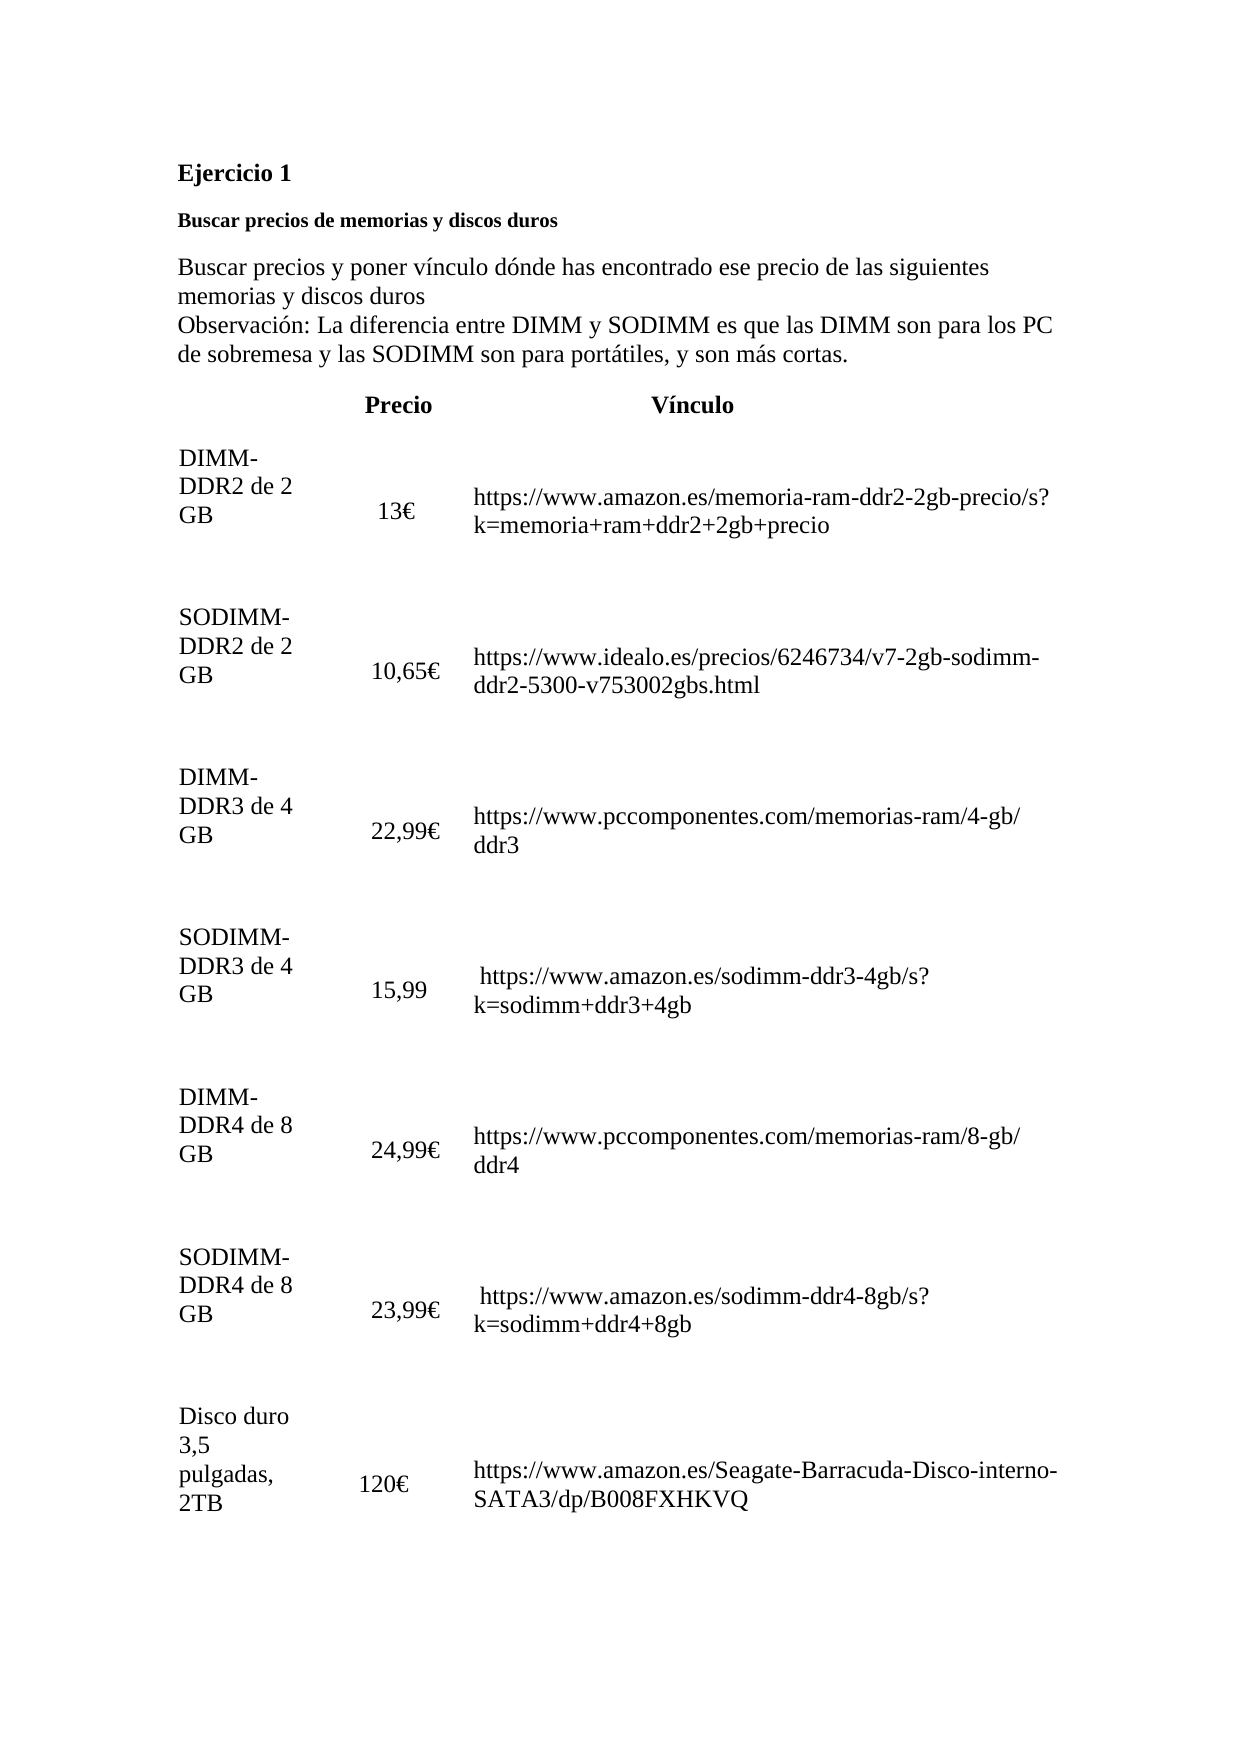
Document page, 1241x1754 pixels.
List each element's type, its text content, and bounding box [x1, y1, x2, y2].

table_cell https://www.pccomponentes.com/memorias-ram/8-gb/ddr4 [472, 1070, 1063, 1229]
table_header Vínculo [472, 378, 1063, 431]
table_cell 22,99€ [301, 750, 472, 910]
table_cell SODIMM-DDR4 de 8 GB [177, 1230, 301, 1389]
table_cell 120€ [301, 1389, 472, 1578]
table_cell https://www.amazon.es/Seagate-Barracuda-Disco-interno-SATA3/dp/B008FXHKVQ [472, 1389, 1063, 1578]
table_cell SODIMM-DDR3 de 4 GB [177, 910, 301, 1070]
table_cell SODIMM-DDR2 de 2 GB [177, 590, 301, 750]
table_header Precio [301, 378, 472, 431]
table_cell https://www.amazon.es/sodimm-ddr3-4gb/s?k=sodimm+ddr3+4gb [472, 910, 1063, 1070]
text Buscar precios y poner vínculo dónde has encontrado ese precio de las siguientes memorias y discos duros Observación: La diferencia entre DIMM y SODIMM es que las DIMM son para los PC de sobremesa y las SODIMM son para portátiles, y son más cortas. [177, 252, 1063, 367]
subtitle Ejercicio 1 [177, 158, 1063, 187]
table_cell https://www.pccomponentes.com/memorias-ram/4-gb/ddr3 [472, 750, 1063, 910]
table_cell https://www.idealo.es/precios/6246734/v7-2gb-sodimm-ddr2-5300-v753002gbs.html [472, 590, 1063, 750]
table_cell Disco duro 3,5 pulgadas, 2TB [177, 1389, 301, 1578]
table_cell 13€ [301, 431, 472, 590]
table_cell https://www.amazon.es/sodimm-ddr4-8gb/s?k=sodimm+ddr4+8gb [472, 1230, 1063, 1389]
table_cell DIMM-DDR4 de 8 GB [177, 1070, 301, 1229]
table_cell 24,99€ [301, 1070, 472, 1229]
table_header [177, 378, 301, 431]
subtitle Buscar precios de memorias y discos duros [177, 208, 1063, 232]
table_cell 10,65€ [301, 590, 472, 750]
table_cell 15,99 [301, 910, 472, 1070]
table_cell https://www.amazon.es/memoria-ram-ddr2-2gb-precio/s?k=memoria+ram+ddr2+2gb+precio [472, 431, 1063, 590]
table_cell DIMM-DDR3 de 4 GB [177, 750, 301, 910]
table_cell DIMM-DDR2 de 2 GB [177, 431, 301, 590]
table_cell 23,99€ [301, 1230, 472, 1389]
